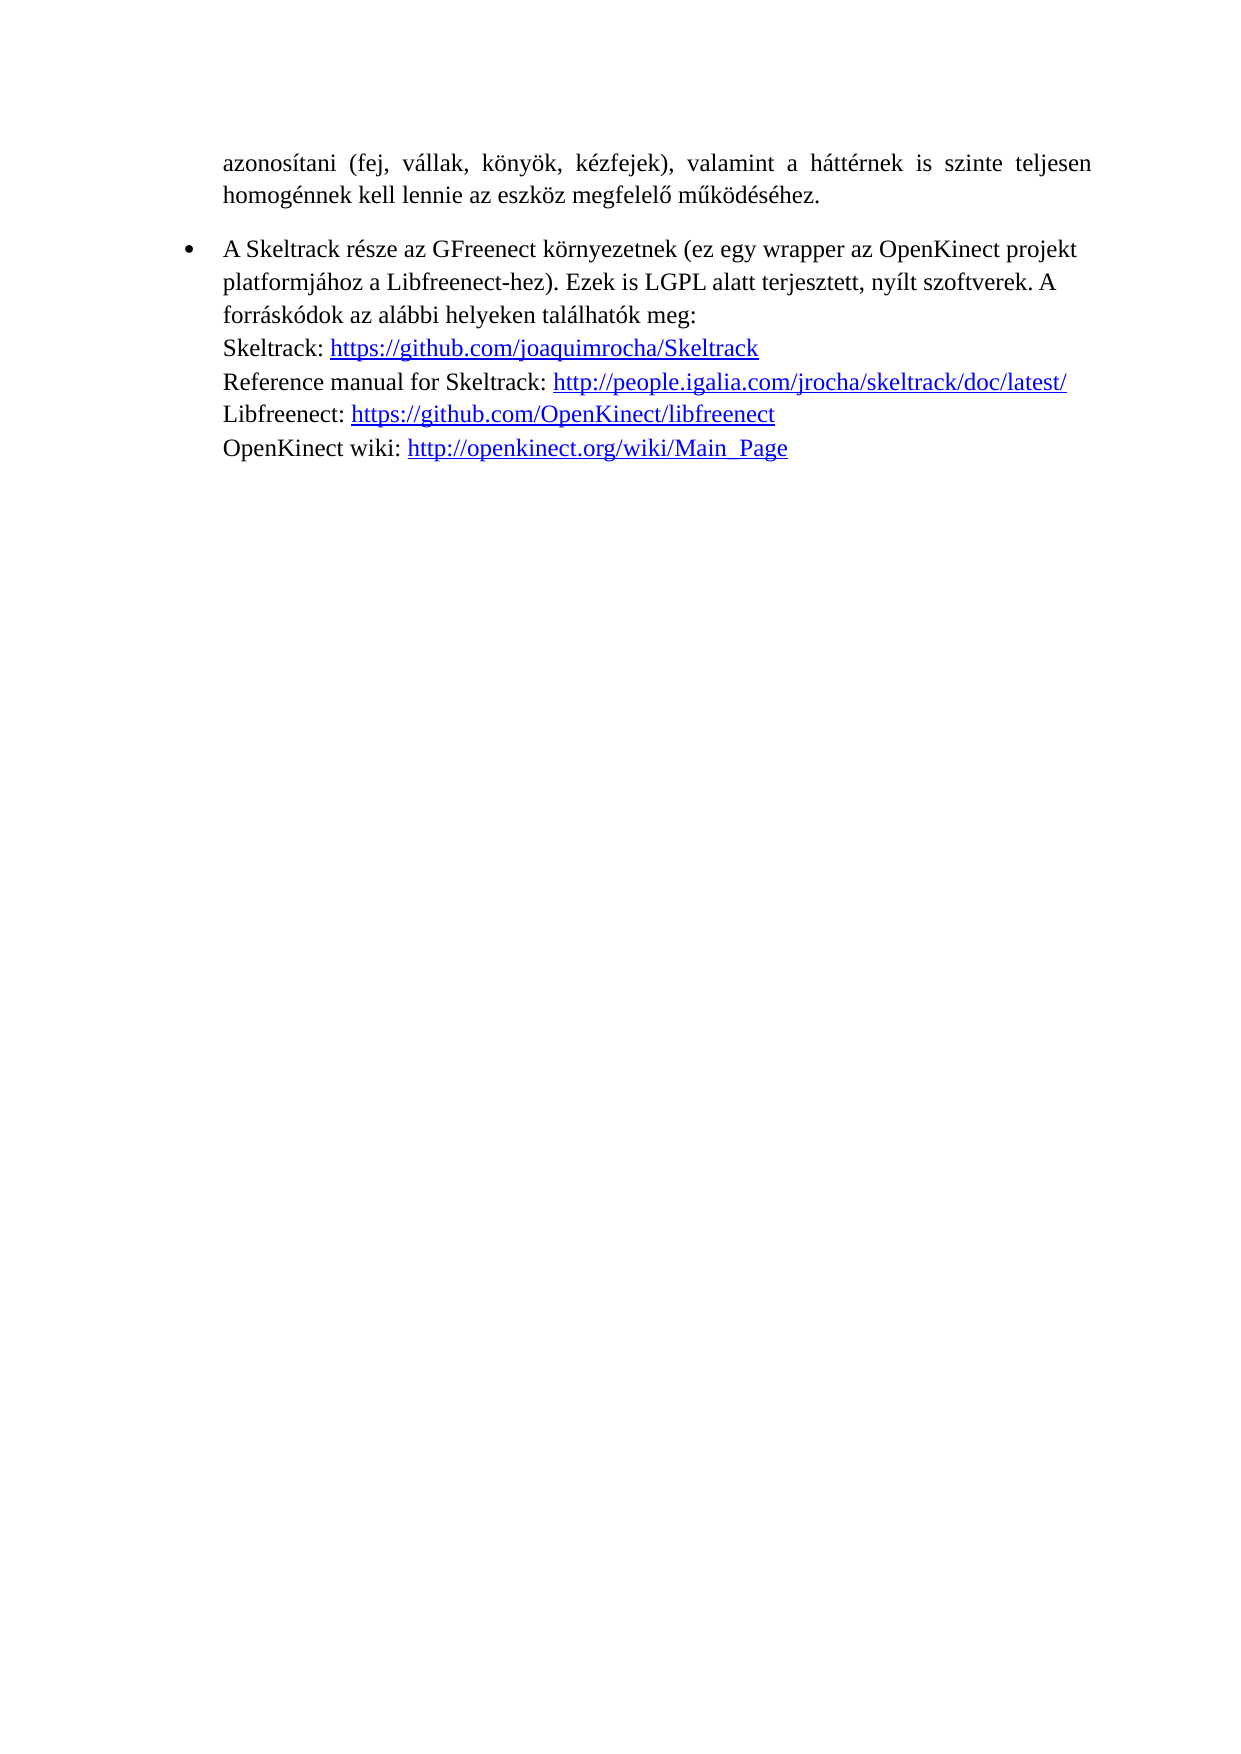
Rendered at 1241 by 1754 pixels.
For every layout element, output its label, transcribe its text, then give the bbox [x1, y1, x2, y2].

list azonosítani (fej, vállak, könyök, kézfejek), valamint a háttérnek is szinte teljesen homogénnek kell lennie az eszköz megfelelő működéséhez. [185, 148, 1093, 209]
list A Skeltrack része az GFreenect környezetnek (ez egy wrapper az OpenKinect projekt platformjához a Libfreenect-hez). Ezek is LGPL alatt terjesztett, nyílt szoftverek. A forráskódok az alábbi helyeken találhatók meg: Skeltrack: https://github.com/joaquimrocha/Skeltrack Reference manual for Skeltrack: http://people.igalia.com/jrocha/skeltrack/doc/latest/ Libfreenect: https://github.com/OpenKinect/libfreenect OpenKinect wiki: http://openkinect.org/wiki/Main_Page [185, 234, 1093, 461]
